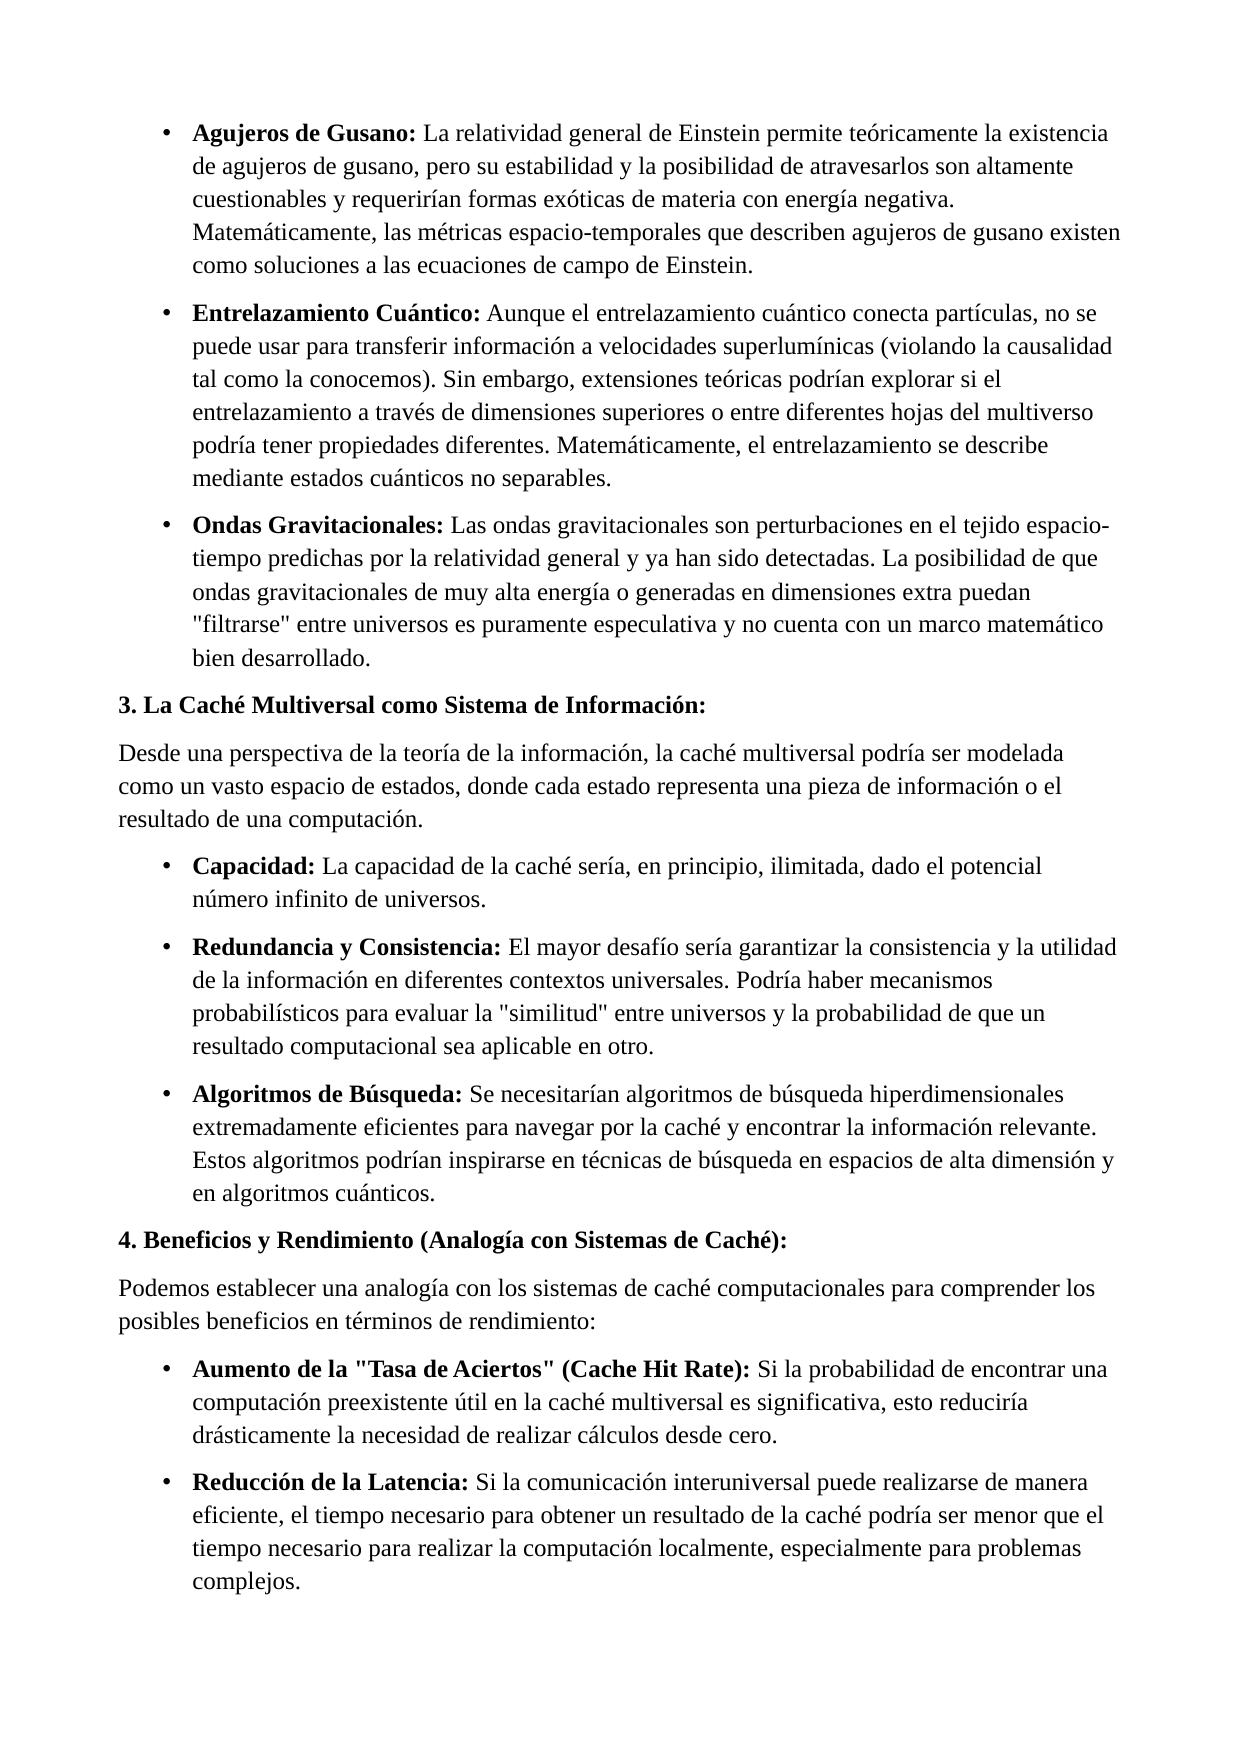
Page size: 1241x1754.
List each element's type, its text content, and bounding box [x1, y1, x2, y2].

text 4. Beneficios y Rendimiento (Analogía con Sistemas de Caché): [118, 1225, 1122, 1254]
list Entrelazamiento Cuántico: Aunque el entrelazamiento cuántico conecta partículas, no se puede usar para transferir información a velocidades superlumínicas (violando la causalidad tal como la conocemos). Sin embargo, extensiones teóricas podrían explorar si el entrelazamiento a través de dimensiones superiores o entre diferentes hojas del multiverso podría tener propiedades diferentes. Matemáticamente, el entrelazamiento se describe mediante estados cuánticos no separables. [162, 298, 1122, 492]
list Reducción de la Latencia: Si la comunicación interuniversal puede realizarse de manera eficiente, el tiempo necesario para obtener un resultado de la caché podría ser menor que el tiempo necesario para realizar la computación localmente, especialmente para problemas complejos. [162, 1467, 1122, 1595]
list Capacidad: La capacidad de la caché sería, en principio, ilimitada, dado el potencial número infinito de universos. [162, 851, 1122, 913]
text Desde una perspectiva de la teoría de la información, la caché multiversal podría ser modelada como un vasto espacio de estados, donde cada estado representa una pieza de información o el resultado de una computación. [118, 738, 1122, 833]
list Aumento de la "Tasa de Aciertos" (Cache Hit Rate): Si la probabilidad de encontrar una computación preexistente útil en la caché multiversal es significativa, esto reduciría drásticamente la necesidad de realizar cálculos desde cero. [162, 1354, 1122, 1448]
list Agujeros de Gusano: La relatividad general de Einstein permite teóricamente la existencia de agujeros de gusano, pero su estabilidad y la posibilidad de atravesarlos son altamente cuestionables y requerirían formas exóticas de materia con energía negativa. Matemáticamente, las métricas espacio-temporales que describen agujeros de gusano existen como soluciones a las ecuaciones de campo de Einstein. [162, 118, 1122, 279]
text Podemos establecer una analogía con los sistemas de caché computacionales para comprender los posibles beneficios en términos de rendimiento: [118, 1273, 1122, 1335]
list Ondas Gravitacionales: Las ondas gravitacionales son perturbaciones en el tejido espacio-tiempo predichas por la relatividad general y ya han sido detectadas. La posibilidad de que ondas gravitacionales de muy alta energía o generadas en dimensiones extra puedan "filtrarse" entre universos es puramente especulativa y no cuenta con un marco matemático bien desarrollado. [162, 511, 1122, 671]
text 3. La Caché Multiversal como Sistema de Información: [118, 690, 1122, 719]
list Algoritmos de Búsqueda: Se necesitarían algoritmos de búsqueda hiperdimensionales extremadamente eficientes para navegar por la caché y encontrar la información relevante. Estos algoritmos podrían inspirarse en técnicas de búsqueda en espacios de alta dimensión y en algoritmos cuánticos. [162, 1079, 1122, 1207]
list Redundancia y Consistencia: El mayor desafío sería garantizar la consistencia y la utilidad de la información en diferentes contextos universales. Podría haber mecanismos probabilísticos para evaluar la "similitud" entre universos y la probabilidad de que un resultado computacional sea aplicable en otro. [162, 932, 1122, 1060]
